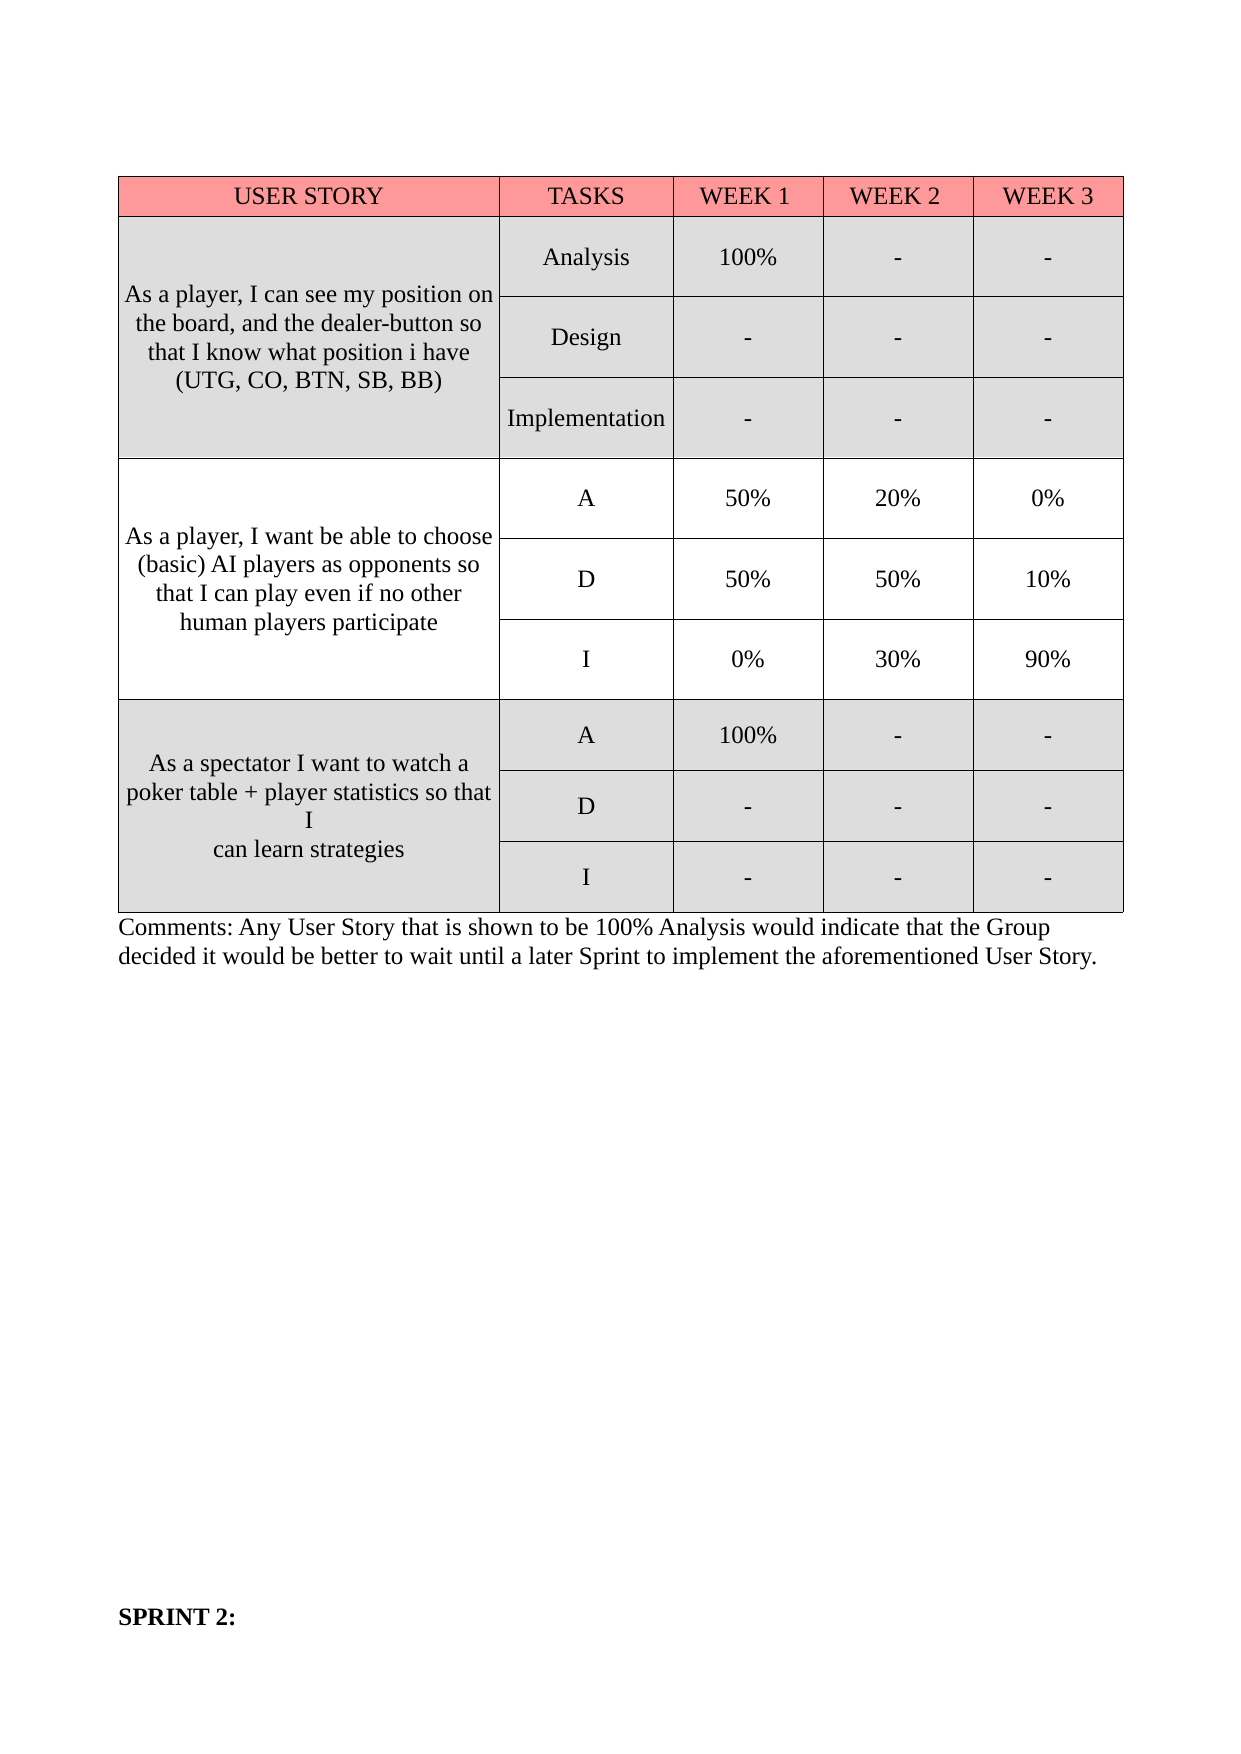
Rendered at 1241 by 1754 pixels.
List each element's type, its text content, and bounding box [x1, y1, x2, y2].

text SPRINT 2: [118, 1602, 1122, 1631]
table_cell - [824, 378, 973, 457]
table_cell - [974, 217, 1123, 296]
table_header WEEK 3 [974, 177, 1123, 216]
table_header WEEK 2 [824, 177, 973, 216]
table_cell - [974, 771, 1123, 841]
text Comments: Any User Story that is shown to be 100% Analysis would indicate that the Group decided it would be better to wait until a later Sprint to implement the aforementioned User Story. [118, 913, 1122, 969]
table_cell D [500, 539, 673, 618]
table_cell 30% [824, 620, 973, 699]
table_cell - [824, 297, 973, 377]
table_cell 50% [824, 539, 973, 618]
table_cell As a spectator I want to watch a poker table + player statistics so that I can learn strategies [119, 700, 499, 912]
table_cell - [824, 842, 973, 912]
table_cell - [974, 297, 1123, 377]
table_cell - [674, 771, 823, 841]
table_cell 10% [974, 539, 1123, 618]
table_cell - [674, 842, 823, 912]
table_cell I [500, 842, 673, 912]
table_cell - [974, 378, 1123, 457]
table_cell As a player, I can see my position on the board, and the dealer-button so that I know what position i have (UTG, CO, BTN, SB, BB) [119, 217, 499, 457]
table_cell - [974, 700, 1123, 770]
table_cell A [500, 700, 673, 770]
table_cell Implementation [500, 378, 673, 457]
table_cell I [500, 620, 673, 699]
table_cell - [824, 217, 973, 296]
table_cell 50% [674, 539, 823, 618]
table_cell - [674, 297, 823, 377]
table_cell 20% [824, 459, 973, 538]
table_cell 50% [674, 459, 823, 538]
table_cell - [824, 700, 973, 770]
table_cell 100% [674, 217, 823, 296]
table_cell As a player, I want be able to choose (basic) AI players as opponents so that I can play even if no other human players participate [119, 459, 499, 699]
table_cell Design [500, 297, 673, 377]
table_cell 100% [674, 700, 823, 770]
table_cell 0% [974, 459, 1123, 538]
table_header TASKS [500, 177, 673, 216]
table_header USER STORY [119, 177, 499, 216]
table_cell - [974, 842, 1123, 912]
table_cell Analysis [500, 217, 673, 296]
table_cell A [500, 459, 673, 538]
table_cell - [824, 771, 973, 841]
table_cell 90% [974, 620, 1123, 699]
table_header WEEK 1 [674, 177, 823, 216]
table_cell - [674, 378, 823, 457]
table_cell D [500, 771, 673, 841]
table_cell 0% [674, 620, 823, 699]
